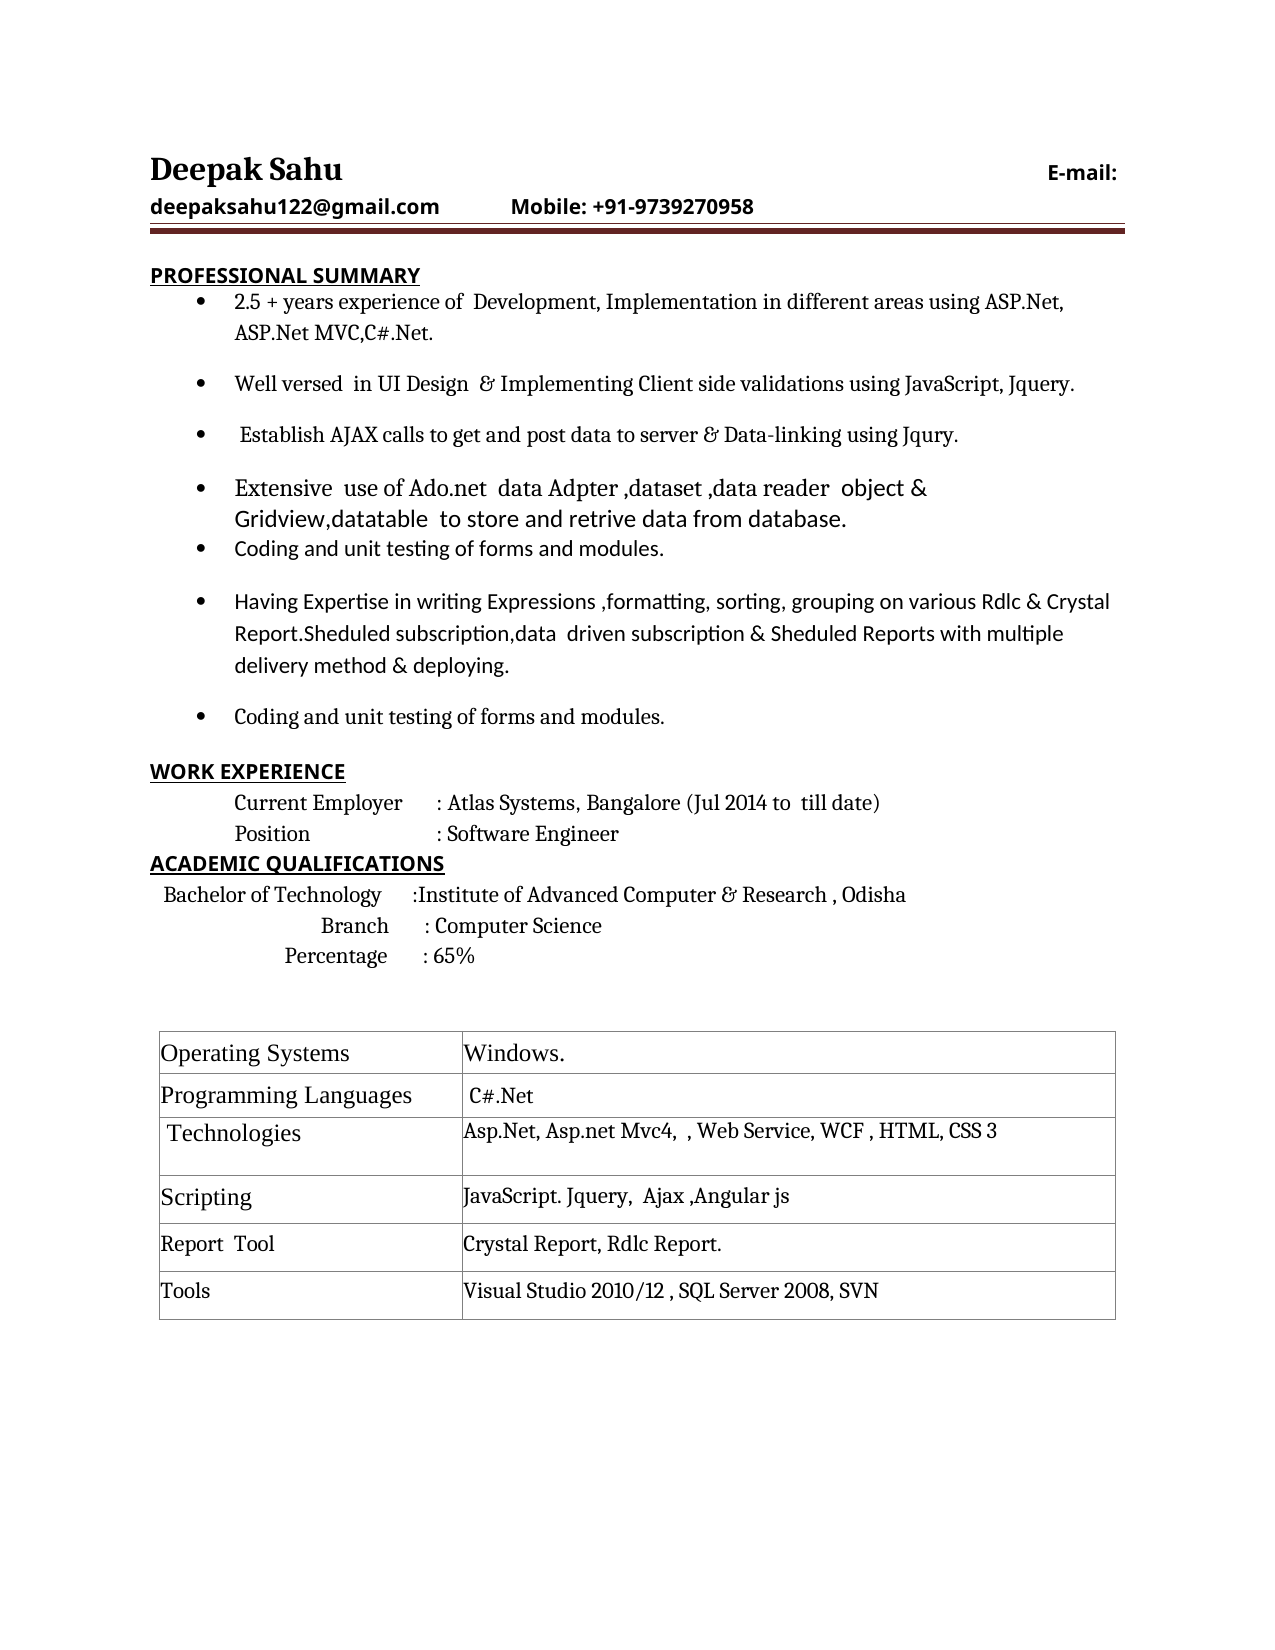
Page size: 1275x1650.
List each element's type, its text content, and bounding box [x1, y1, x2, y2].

text PROFESSIONAL SUMMARY [150, 258, 1125, 289]
list Current Employer : Atlas Systems, Bangalore (Jul 2014 to till date) [234, 786, 1125, 816]
table_header Windows. [463, 1032, 1115, 1073]
table_cell C#.Net [463, 1074, 1115, 1117]
text ACADEMIC QUALIFICATIONS [150, 847, 1125, 878]
text [150, 224, 1125, 228]
table_cell Programming Languages [160, 1074, 462, 1117]
text Branch : Computer Science [150, 908, 1125, 939]
table_cell Tools [160, 1272, 462, 1319]
list Coding and unit testing of forms and modules. [197, 534, 1125, 562]
table_header Operating Systems [160, 1032, 462, 1073]
list Position : Software Engineer [234, 816, 1125, 847]
list Having Expertise in writing Expressions ,formatting, sorting, grouping on various Rdlc & Crystal Report.Sheduled subscription,data driven subscription & Sheduled Reports with multiple delivery method & deploying. [197, 587, 1125, 679]
table_cell Technologies [160, 1118, 462, 1175]
list 2.5 + years experience of Development, Implementation in different areas using ASP.Net, ASP.Net MVC,C#.Net. [197, 289, 1125, 346]
table_cell Report Tool [160, 1224, 462, 1271]
list Percentage : 65% [234, 939, 1125, 969]
list Establish AJAX calls to get and post data to server & Data-linking using Jqury. [197, 421, 1125, 448]
table_cell JavaScript. Jquery, Ajax ,Angular js [463, 1176, 1115, 1223]
list Coding and unit testing of forms and modules. [197, 704, 1125, 731]
text WORK EXPERIENCE [150, 755, 1125, 786]
text Bachelor of Technology :Institute of Advanced Computer & Research , Odisha [150, 878, 1125, 908]
list Well versed in UI Design & Implementing Client side validations using JavaScript, Jquery. [197, 370, 1125, 397]
table_cell Crystal Report, Rdlc Report. [463, 1224, 1115, 1271]
table_cell Scripting [160, 1176, 462, 1223]
list Extensive use of Ado.net data Adpter ,dataset ,data reader object & Gridview,datatable to store and retrive data from database. [197, 472, 1125, 534]
text Deepak Sahu E-mail: deepaksahu122@gmail.com Mobile: +91-9739270958 [150, 150, 1125, 223]
table_cell Asp.Net, Asp.net Mvc4, , Web Service, WCF , HTML, CSS 3 [463, 1118, 1115, 1175]
table_cell Visual Studio 2010/12 , SQL Server 2008, SVN [463, 1272, 1115, 1319]
